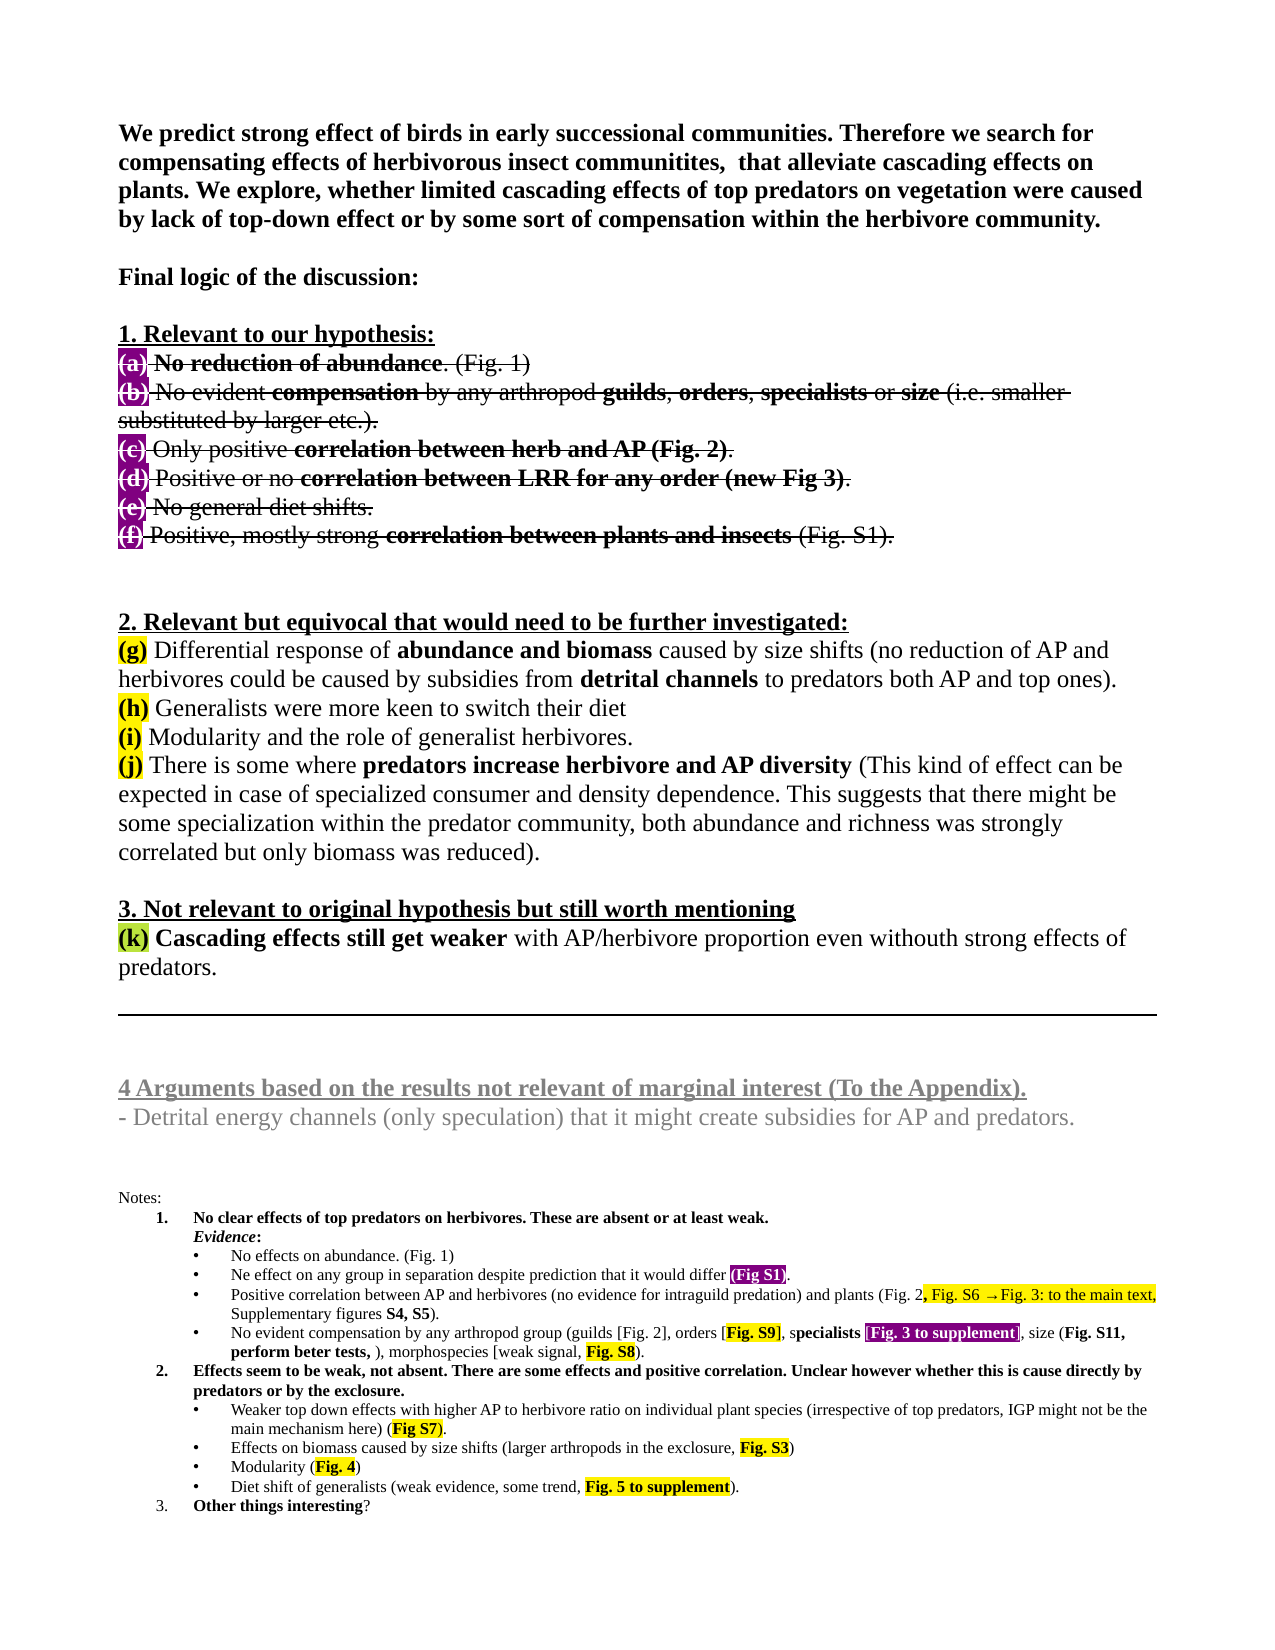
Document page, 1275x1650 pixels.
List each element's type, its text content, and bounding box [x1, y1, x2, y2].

list Modularity (Fig. 4) [193, 1457, 1157, 1477]
list No evident compensation by any arthropod group (guilds [Fig. 2], orders [Fig. S9], specialists [Fig. 3 to supplement], size (Fig. S11, perform beter tests, ), morphospecies [weak signal, Fig. S8). [193, 1323, 1157, 1361]
text 2. Relevant but equivocal that would need to be further investigated: [118, 607, 1157, 636]
list No clear effects of top predators on herbivores. These are absent or at least weak. [156, 1207, 1157, 1227]
text (c) Only positive correlation between herb and AP (Fig. 2). [118, 434, 1157, 463]
list Diet shift of generalists (weak evidence, some trend, Fig. 5 to supplement). [193, 1477, 1157, 1496]
text 1. Relevant to our hypothesis: [118, 319, 1157, 348]
text 4 Arguments based on the results not relevant of marginal interest (To the Appendix). [118, 1073, 1157, 1102]
text (k) Cascading effects still get weaker with AP/herbivore proportion even withouth strong effects of predators. [118, 923, 1157, 981]
list Effects seem to be weak, not absent. There are some effects and positive correlation. Unclear however whether this is cause directly by predators or by the exclosure. [156, 1361, 1157, 1399]
text Notes: [118, 1188, 1157, 1207]
text (a) No reduction of abundance. (Fig. 1) [118, 348, 1157, 377]
text - Detrital energy channels (only speculation) that it might create subsidies for AP and predators. [118, 1102, 1157, 1131]
list Effects on biomass caused by size shifts (larger arthropods in the exclosure, Fig. S3) [193, 1438, 1157, 1457]
list Positive correlation between AP and herbivores (no evidence for intraguild predation) and plants (Fig. 2, Fig. S6 →Fig. 3: to the main text, Supplementary figures S4, S5). [193, 1284, 1157, 1323]
list Other things interesting? [156, 1496, 1157, 1515]
text We predict strong effect of birds in early successional communities. Therefore we search for compensating effects of herbivorous insect communitites, that alleviate cascading effects on plants. We explore, whether limited cascading effects of top predators on vegetation were caused by lack of top-down effect or by some sort of compensation within the herbivore community. [118, 118, 1157, 233]
text (h) Generalists were more keen to switch their diet [118, 693, 1157, 722]
text (i) Modularity and the role of generalist herbivores. [118, 722, 1157, 751]
list Weaker top down effects with higher AP to herbivore ratio on individual plant species (irrespective of top predators, IGP might not be the main mechanism here) (Fig S7). [193, 1399, 1157, 1438]
text (d) Positive or no correlation between LRR for any order (new Fig 3). [118, 463, 1157, 492]
text (g) Differential response of abundance and biomass caused by size shifts (no reduction of AP and herbivores could be caused by subsidies from detrital channels to predators both AP and top ones). [118, 636, 1157, 693]
text (f) Positive, mostly strong correlation between plants and insects (Fig. S1). [118, 521, 1157, 549]
list Evidence: [156, 1227, 1157, 1246]
text (b) No evident compensation by any arthropod guilds, orders, specialists or size (i.e. smaller substituted by larger etc.). [118, 377, 1157, 434]
text (j) There is some where predators increase herbivore and AP diversity (This kind of effect can be expected in case of specialized consumer and density dependence. This suggests that there might be some specialization within the predator community, both abundance and richness was strongly correlated but only biomass was reduced). [118, 751, 1157, 866]
text 3. Not relevant to original hypothesis but still worth mentioning [118, 894, 1157, 923]
list No effects on abundance. (Fig. 1) [193, 1246, 1157, 1265]
text Final logic of the discussion: [118, 262, 1157, 291]
list Ne effect on any group in separation despite prediction that it would differ (Fig S1). [193, 1265, 1157, 1284]
text (e) No general diet shifts. [118, 492, 1157, 521]
